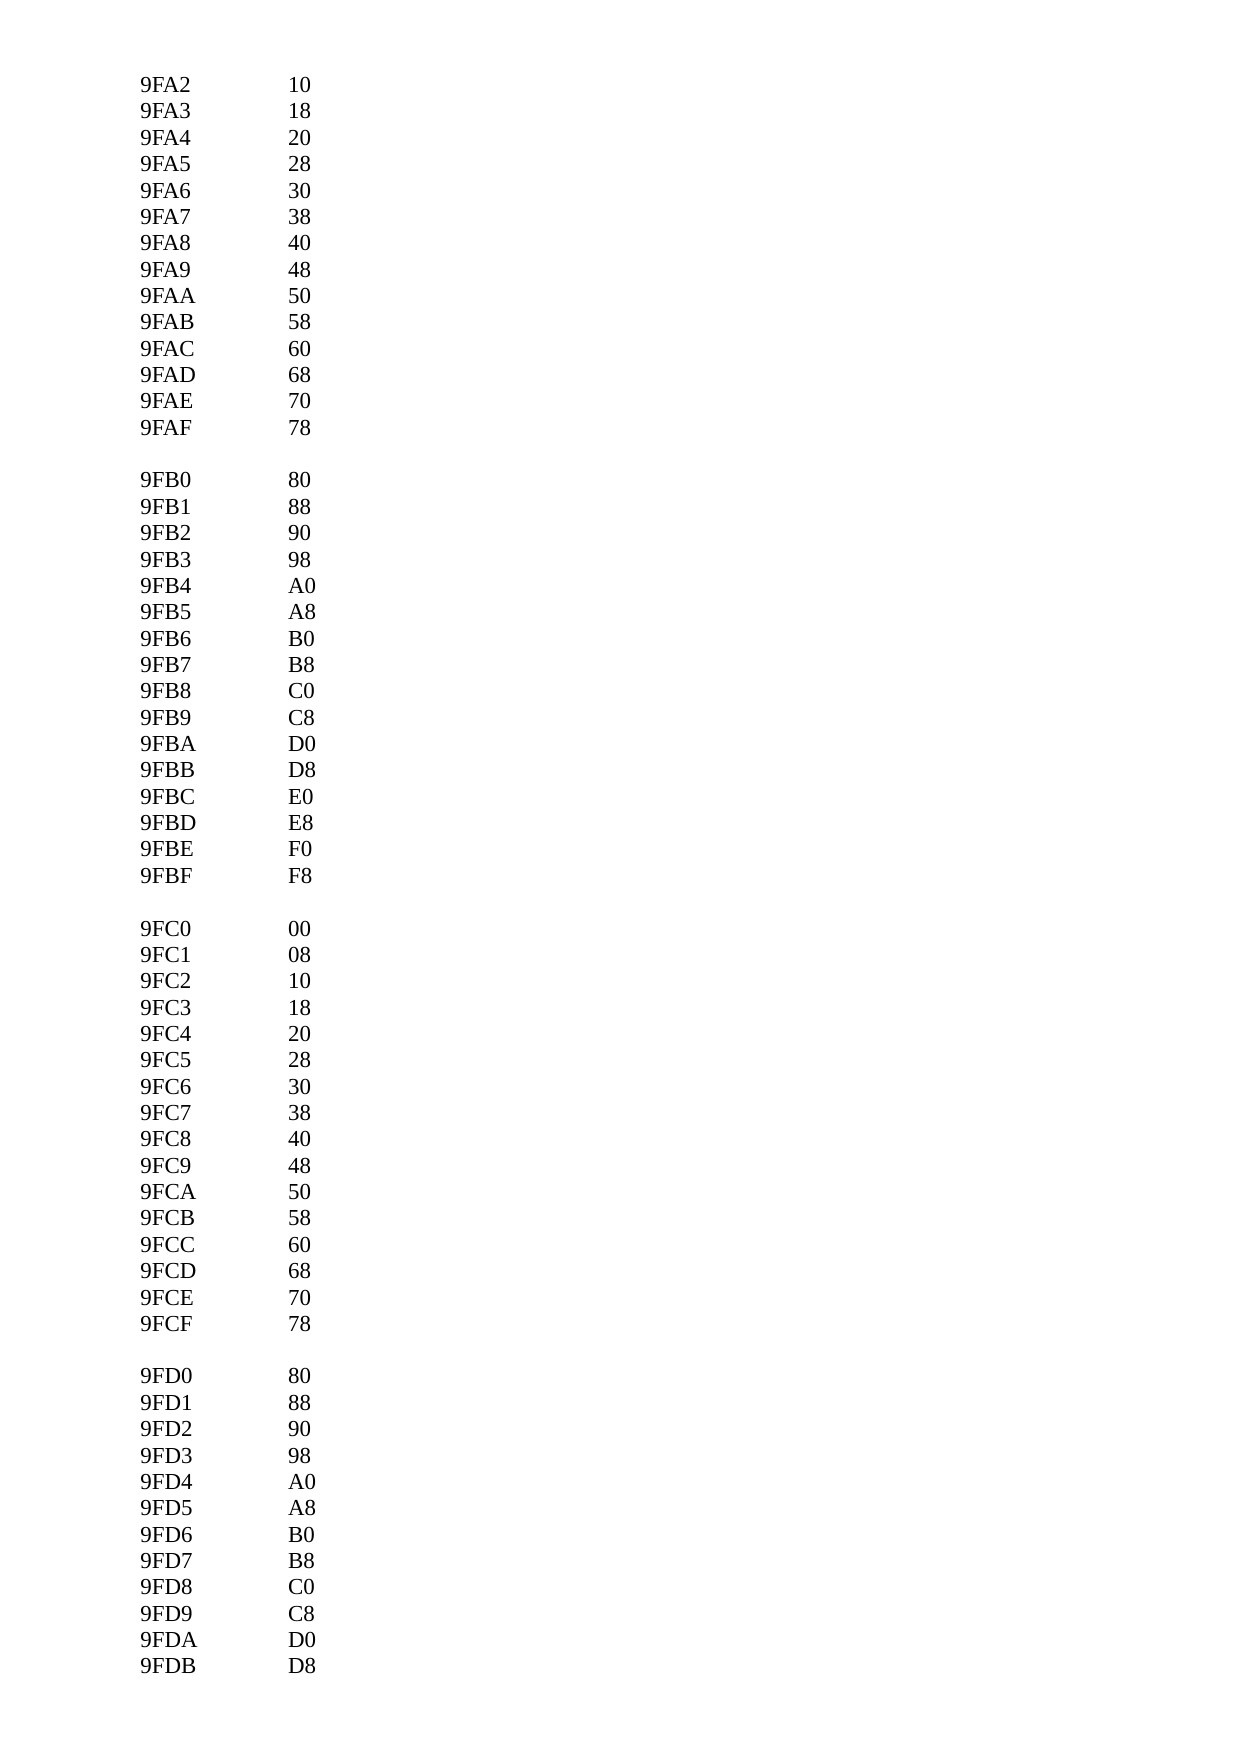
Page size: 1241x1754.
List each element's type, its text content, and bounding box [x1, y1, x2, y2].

text 9FBD E8 [66, 809, 1172, 836]
text 9FC9 48 [66, 1152, 1172, 1178]
text 9FC3 18 [66, 994, 1172, 1020]
text 9FAB 58 [66, 308, 1172, 335]
text 9FCD 68 [66, 1257, 1172, 1283]
text 9FA9 48 [66, 256, 1172, 282]
text 9FB6 B0 [66, 625, 1172, 651]
text 9FCE 70 [66, 1283, 1172, 1310]
text 9FC1 08 [66, 941, 1172, 967]
text 9FAE 70 [66, 387, 1172, 414]
text 9FDB D8 [66, 1652, 1172, 1679]
text 9FA8 40 [66, 229, 1172, 256]
text 9FB7 B8 [66, 651, 1172, 677]
text 9FCA 50 [66, 1178, 1172, 1204]
text 9FA4 20 [66, 124, 1172, 150]
text 9FD6 B0 [66, 1521, 1172, 1547]
text 9FB0 80 [66, 467, 1172, 493]
text 9FC2 10 [66, 967, 1172, 994]
text 9FB2 90 [66, 519, 1172, 546]
text 9FDA D0 [66, 1626, 1172, 1652]
text 9FBF F8 [66, 862, 1172, 888]
text 9FC7 38 [66, 1099, 1172, 1125]
text 9FD5 A8 [66, 1494, 1172, 1521]
text 9FB9 C8 [66, 704, 1172, 730]
text 9FD9 C8 [66, 1600, 1172, 1626]
text 9FC8 40 [66, 1125, 1172, 1152]
text 9FC6 30 [66, 1073, 1172, 1099]
text 9FA6 30 [66, 177, 1172, 203]
text 9FB4 A0 [66, 572, 1172, 598]
text 9FCF 78 [66, 1310, 1172, 1336]
text 9FAA 50 [66, 282, 1172, 308]
text 9FB5 A8 [66, 598, 1172, 625]
text 9FAF 78 [66, 414, 1172, 440]
text 9FBA D0 [66, 730, 1172, 756]
text 9FBB D8 [66, 756, 1172, 783]
text 9FD3 98 [66, 1442, 1172, 1468]
text 9FD2 90 [66, 1415, 1172, 1442]
text 9FD1 88 [66, 1389, 1172, 1415]
text 9FAC 60 [66, 335, 1172, 361]
text 9FB8 C0 [66, 677, 1172, 704]
text 9FBE F0 [66, 836, 1172, 862]
text 9FC5 28 [66, 1046, 1172, 1073]
text 9FA2 10 [66, 71, 1172, 98]
text 9FC4 20 [66, 1020, 1172, 1046]
text 9FD8 C0 [66, 1573, 1172, 1600]
text 9FB3 98 [66, 546, 1172, 572]
text 9FBC E0 [66, 783, 1172, 809]
text 9FA7 38 [66, 203, 1172, 229]
text 9FD7 B8 [66, 1547, 1172, 1573]
text 9FCC 60 [66, 1231, 1172, 1257]
text 9FAD 68 [66, 361, 1172, 387]
text 9FCB 58 [66, 1204, 1172, 1231]
text 9FD4 A0 [66, 1468, 1172, 1494]
text 9FB1 88 [66, 493, 1172, 519]
text 9FC0 00 [66, 914, 1172, 941]
text 9FA5 28 [66, 150, 1172, 177]
text 9FA3 18 [66, 98, 1172, 124]
text 9FD0 80 [66, 1363, 1172, 1389]
